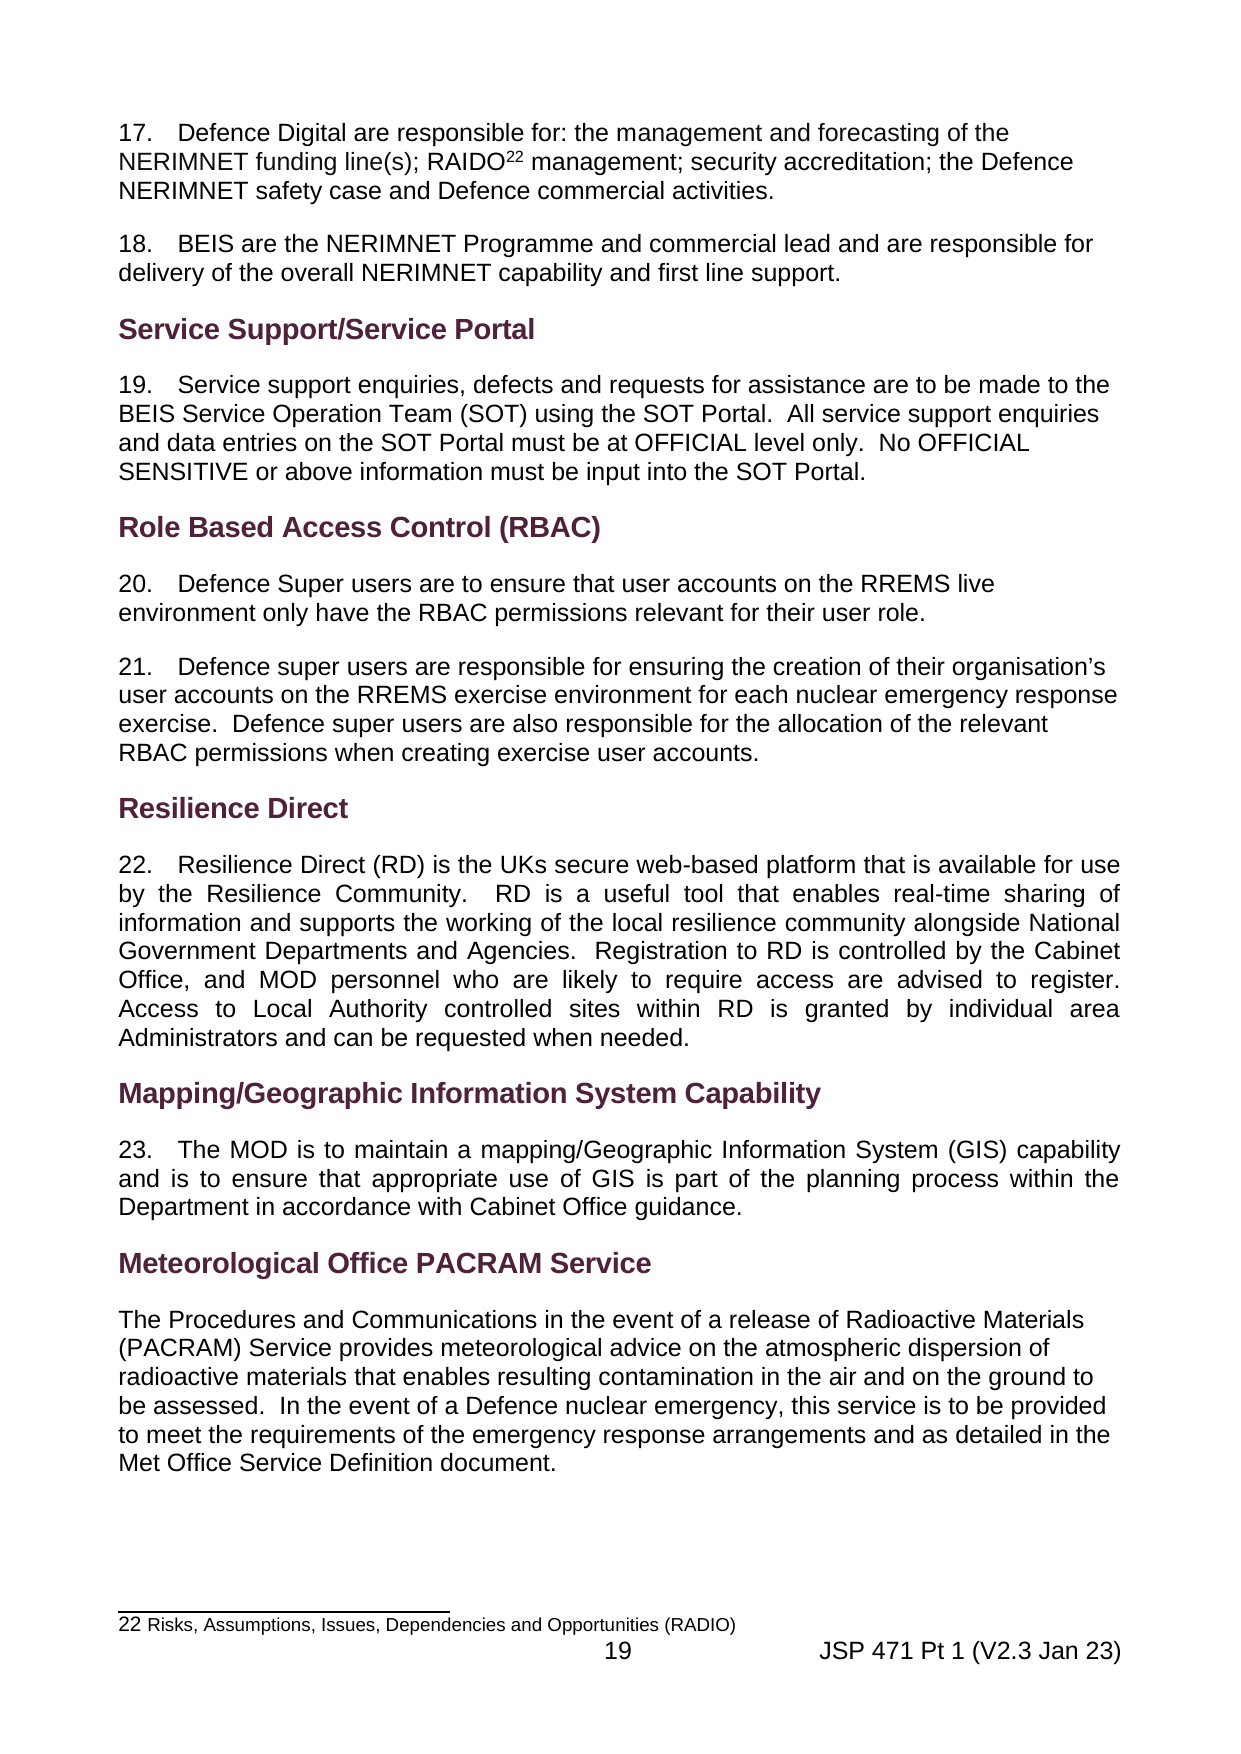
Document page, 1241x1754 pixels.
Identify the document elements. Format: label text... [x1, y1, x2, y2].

list Service support enquiries, defects and requests for assistance are to be made to the BEIS Service Operation Team (SOT) using the SOT Portal. All service support enquiries and data entries on the SOT Portal must be at OFFICIAL level only. No OFFICIAL SENSITIVE or above information must be input into the SOT Portal. [118, 370, 1122, 485]
subtitle Resilience Direct [118, 791, 1122, 825]
list Defence super users are responsible for ensuring the creation of their organisation’s user accounts on the RREMS exercise environment for each nuclear emergency response exercise. Defence super users are also responsible for the allocation of the relevant RBAC permissions when creating exercise user accounts. [118, 651, 1122, 766]
list BEIS are the NERIMNET Programme and commercial lead and are responsible for delivery of the overall NERIMNET capability and first line support. [118, 229, 1122, 287]
list Defence Super users are to ensure that user accounts on the RREMS live environment only have the RBAC permissions relevant for their user role. [118, 569, 1122, 626]
list Resilience Direct (RD) is the UKs secure web-based platform that is available for use by the Resilience Community. RD is a useful tool that enables real-time sharing of information and supports the working of the local resilience community alongside National Government Departments and Agencies. Registration to RD is controlled by the Cabinet Office, and MOD personnel who are likely to require access are advised to register. Access to Local Authority controlled sites within RD is granted by individual area Administrators and can be requested when needed. [118, 850, 1122, 1051]
text The Procedures and Communications in the event of a release of Radioactive Materials (PACRAM) Service provides meteorological advice on the atmospheric dispersion of radioactive materials that enables resulting contamination in the air and on the ground to be assessed. In the event of a Defence nuclear emergency, this service is to be provided to meet the requirements of the emergency response arrangements and as detailed in the Met Office Service Definition document. [118, 1304, 1122, 1477]
subtitle Service Support/Service Portal [118, 312, 1122, 345]
subtitle Meteorological Office PACRAM Service [118, 1246, 1122, 1279]
subtitle Role Based Access Control (RBAC) [118, 510, 1122, 544]
list Defence Digital are responsible for: the management and forecasting of the NERIMNET funding line(s); RAIDO management; security accreditation; the Defence NERIMNET safety case and Defence commercial activities. [118, 118, 1122, 204]
list The MOD is to maintain a mapping/Geographic Information System (GIS) capability and is to ensure that appropriate use of GIS is part of the planning process within the Department in accordance with Cabinet Office guidance. [118, 1135, 1122, 1221]
list Risks, Assumptions, Issues, Dependencies and Opportunities (RADIO) [118, 1612, 1122, 1636]
subtitle Mapping/Geographic Information System Capability [118, 1076, 1122, 1110]
